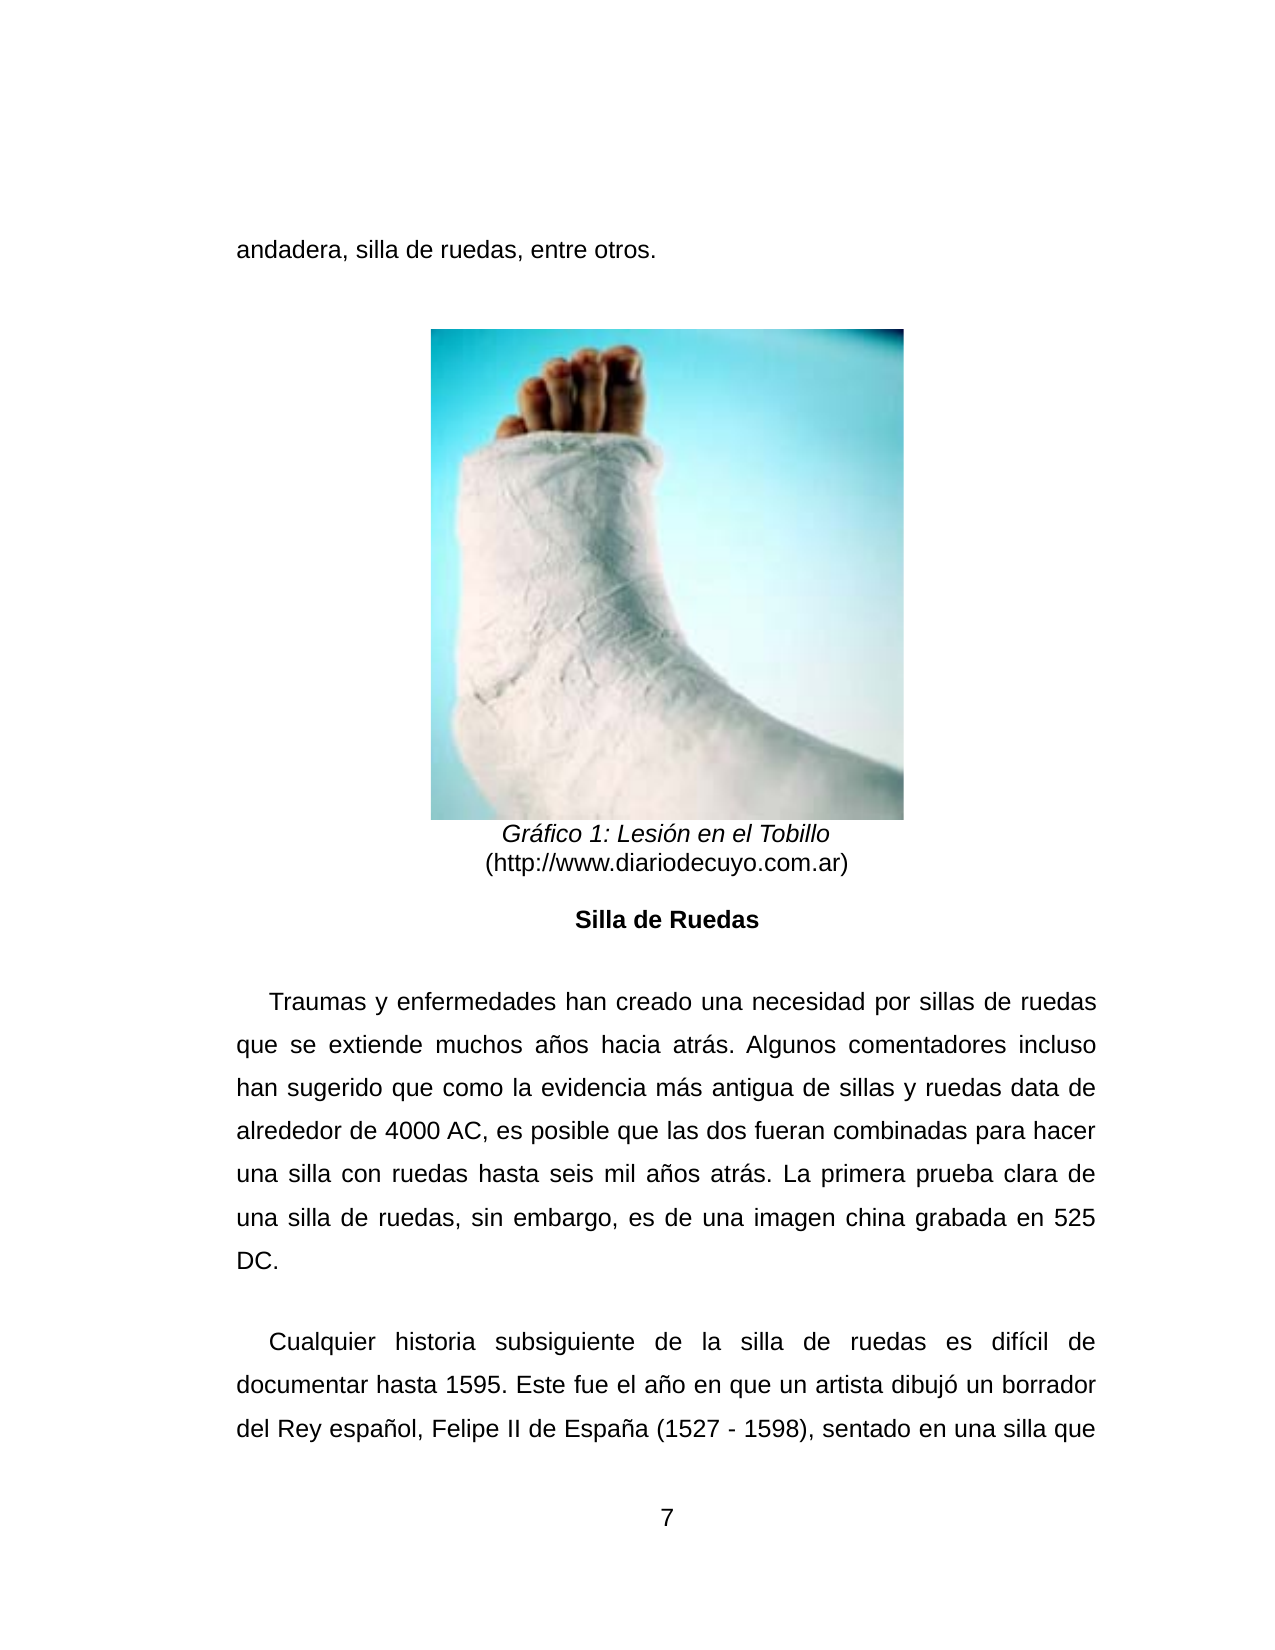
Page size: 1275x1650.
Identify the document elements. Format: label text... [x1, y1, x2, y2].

text (http://www.diariodecuyo.com.ar) [236, 317, 1098, 905]
subtitle Silla de Ruedas [236, 905, 1098, 934]
picture [885, 329, 904, 335]
text Gráfico 1: Lesión en el Tobillo [431, 820, 903, 848]
picture [430, 329, 904, 820]
text Cualquier historia subsiguiente de la silla de ruedas es difícil de documentar hasta 1595. Este fue el año en que un artista dibujó un borrador del Rey español, Felipe II de España (1527 - 1598), sentado en una silla que [236, 1327, 1098, 1442]
text Traumas y enfermedades han creado una necesidad por sillas de ruedas que se extiende muchos años hacia atrás. Algunos comentadores incluso han sugerido que como la evidencia más antigua de sillas y ruedas data de alrededor de 4000 AC, es posible que las dos fueran combinadas para hacer una silla con ruedas hasta seis mil años atrás. La primera prueba clara de una silla de ruedas, sin embargo, es de una imagen china grabada en 525 DC. [236, 987, 1098, 1274]
text andadera, silla de ruedas, entre otros. [236, 235, 1098, 264]
